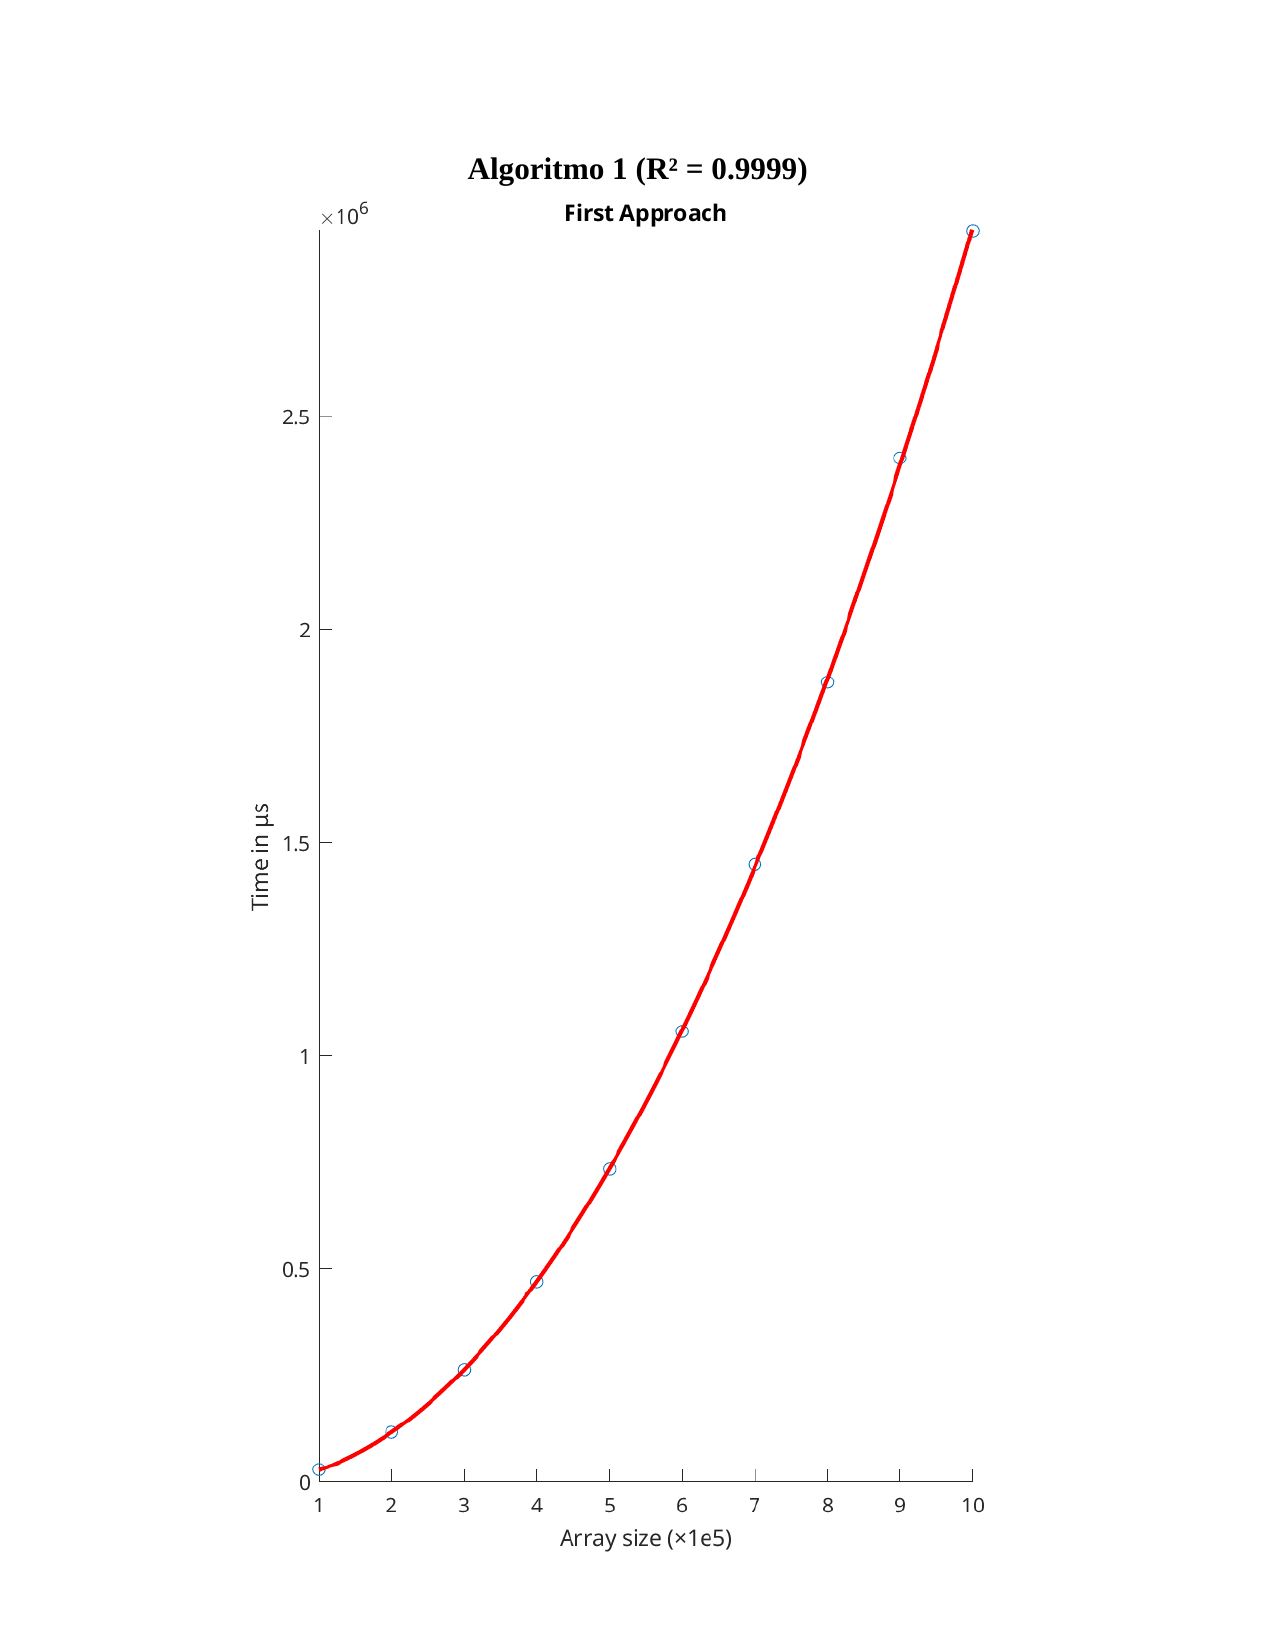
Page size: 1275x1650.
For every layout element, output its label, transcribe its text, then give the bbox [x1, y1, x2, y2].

picture [248, 198, 986, 1554]
text Algoritmo 1 (R² = 0.9999) [187, 150, 1087, 186]
